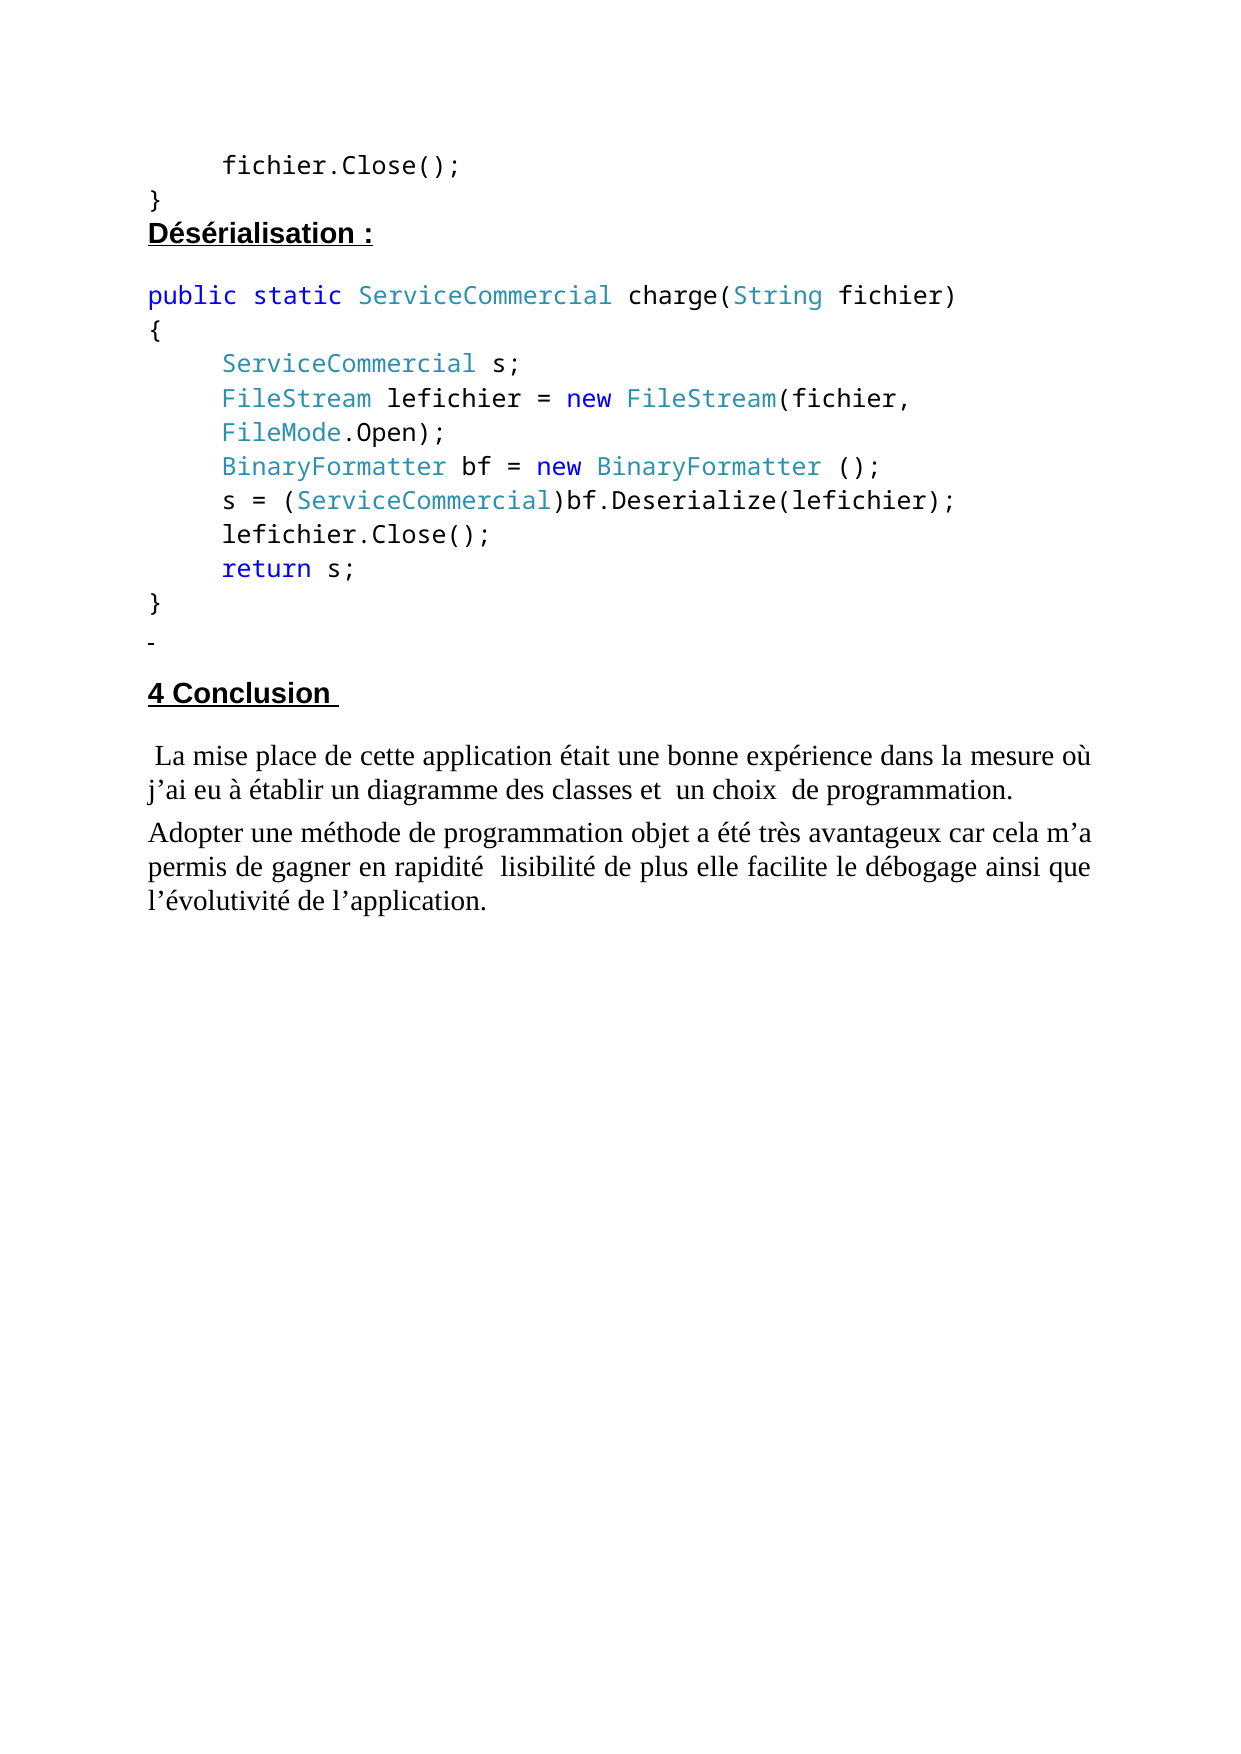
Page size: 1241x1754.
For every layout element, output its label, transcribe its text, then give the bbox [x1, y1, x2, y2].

text { [148, 312, 1093, 346]
text FileStream lefichier = new FileStream(fichier, FileMode.Open); [221, 380, 1093, 448]
text Adopter une méthode de programmation objet a été très avantageux car cela m’a permis de gagner en rapidité lisibilité de plus elle facilite le débogage ainsi que l’évolutivité de l’application. [148, 816, 1093, 916]
text } [148, 182, 1093, 216]
text fichier.Close(); [221, 148, 1093, 182]
text Désérialisation : [148, 216, 1093, 249]
text lefichier.Close(); [221, 516, 1093, 551]
text public static ServiceCommercial charge(String fichier) [148, 278, 1093, 312]
text } [148, 584, 1093, 619]
text s = (ServiceCommercial)bf.Deserialize(lefichier); [221, 482, 1093, 516]
text ServiceCommercial s; [221, 346, 1093, 380]
text return s; [221, 551, 1093, 584]
text 4 Conclusion [148, 676, 1093, 710]
text La mise place de cette application était une bonne expérience dans la mesure où j’ai eu à établir un diagramme des classes et un choix de programmation. [148, 738, 1093, 806]
text BinaryFormatter bf = new BinaryFormatter (); [221, 448, 1093, 482]
